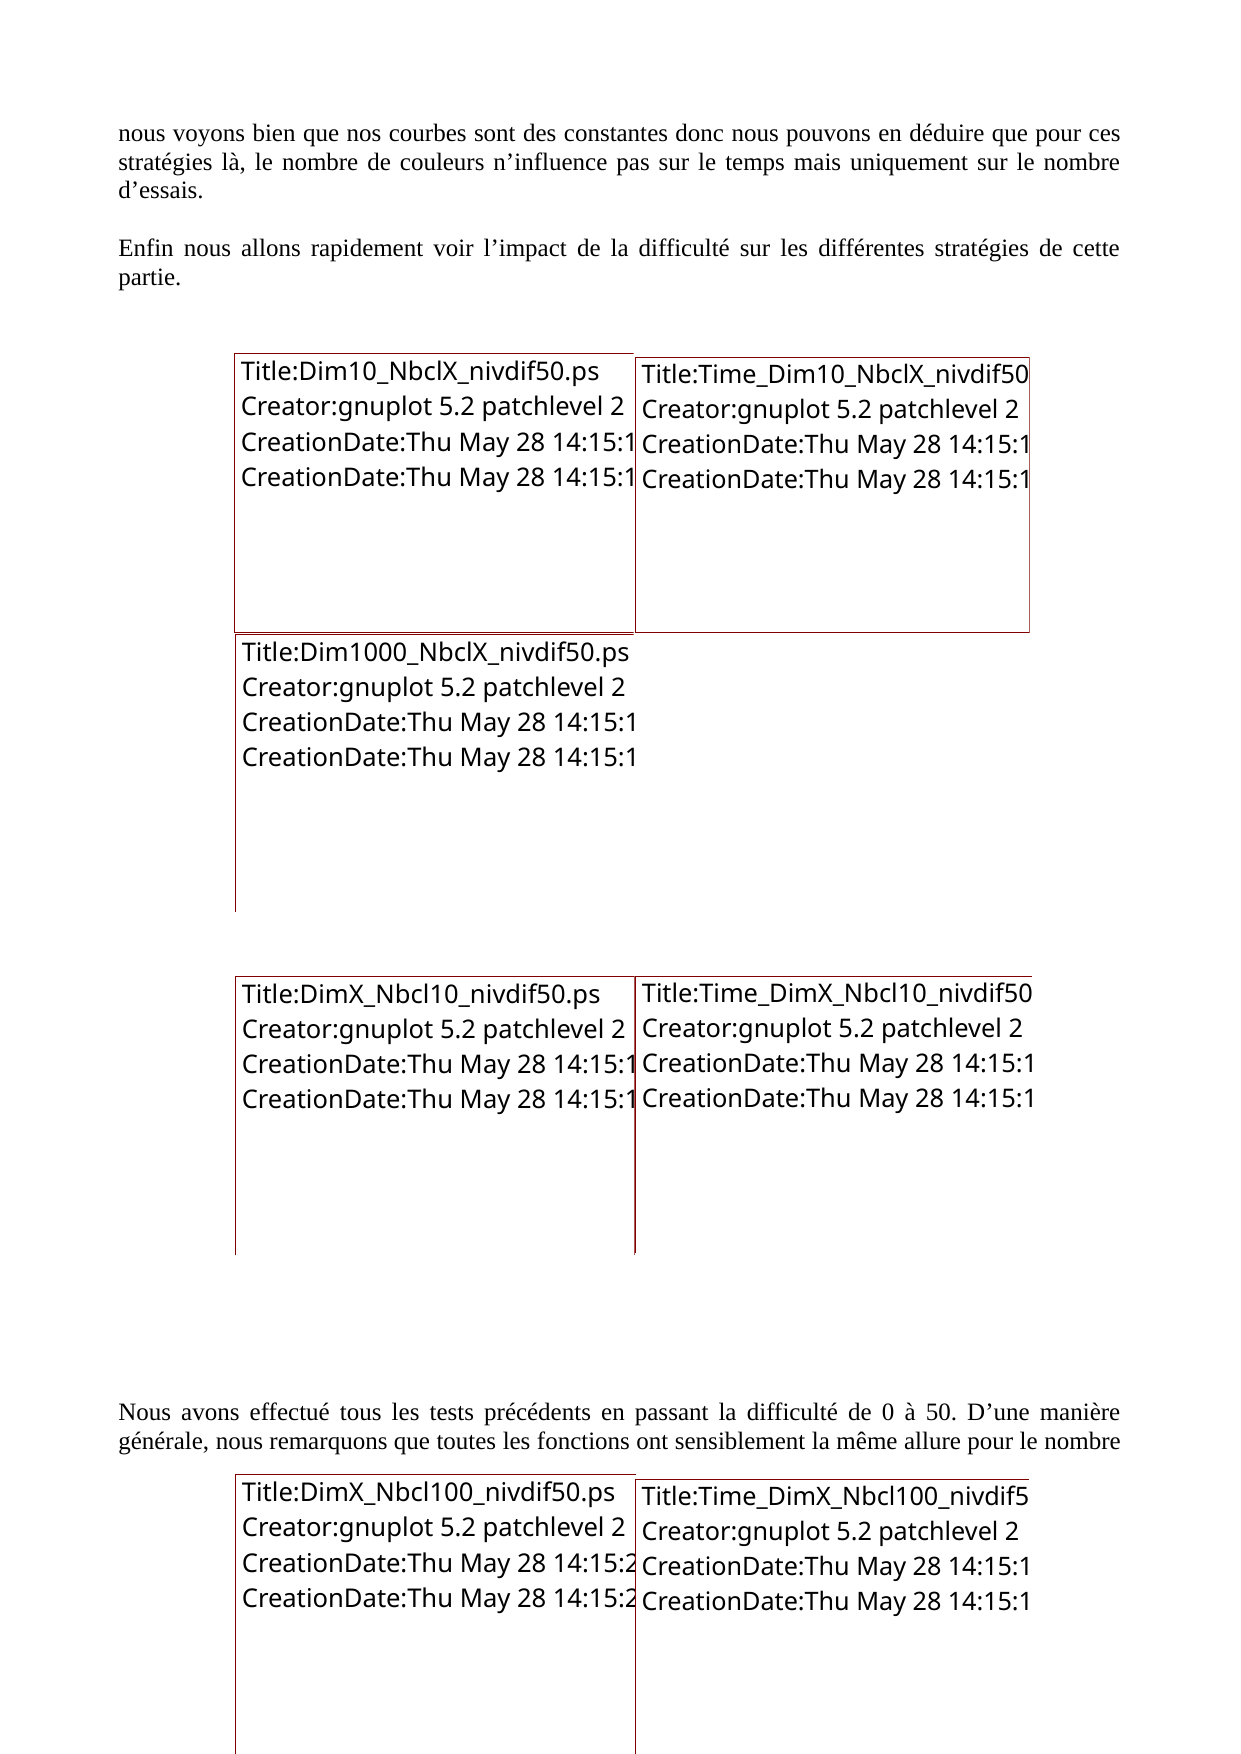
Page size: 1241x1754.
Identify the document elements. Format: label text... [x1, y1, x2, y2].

text Nous avons effectué tous les tests précédents en passant la difficulté de 0 à 50. D’une manière générale, nous remarquons que toutes les fonctions ont sensiblement la même allure pour le nombre [118, 1397, 1122, 1455]
text Enfin nous allons rapidement voir l’impact de la difficulté sur les différentes stratégies de cette partie. [118, 233, 1122, 291]
text nous voyons bien que nos courbes sont des constantes donc nous pouvons en déduire que pour ces stratégies là, le nombre de couleurs n’influence pas sur le temps mais uniquement sur le nombre d’essais. [118, 118, 1122, 204]
